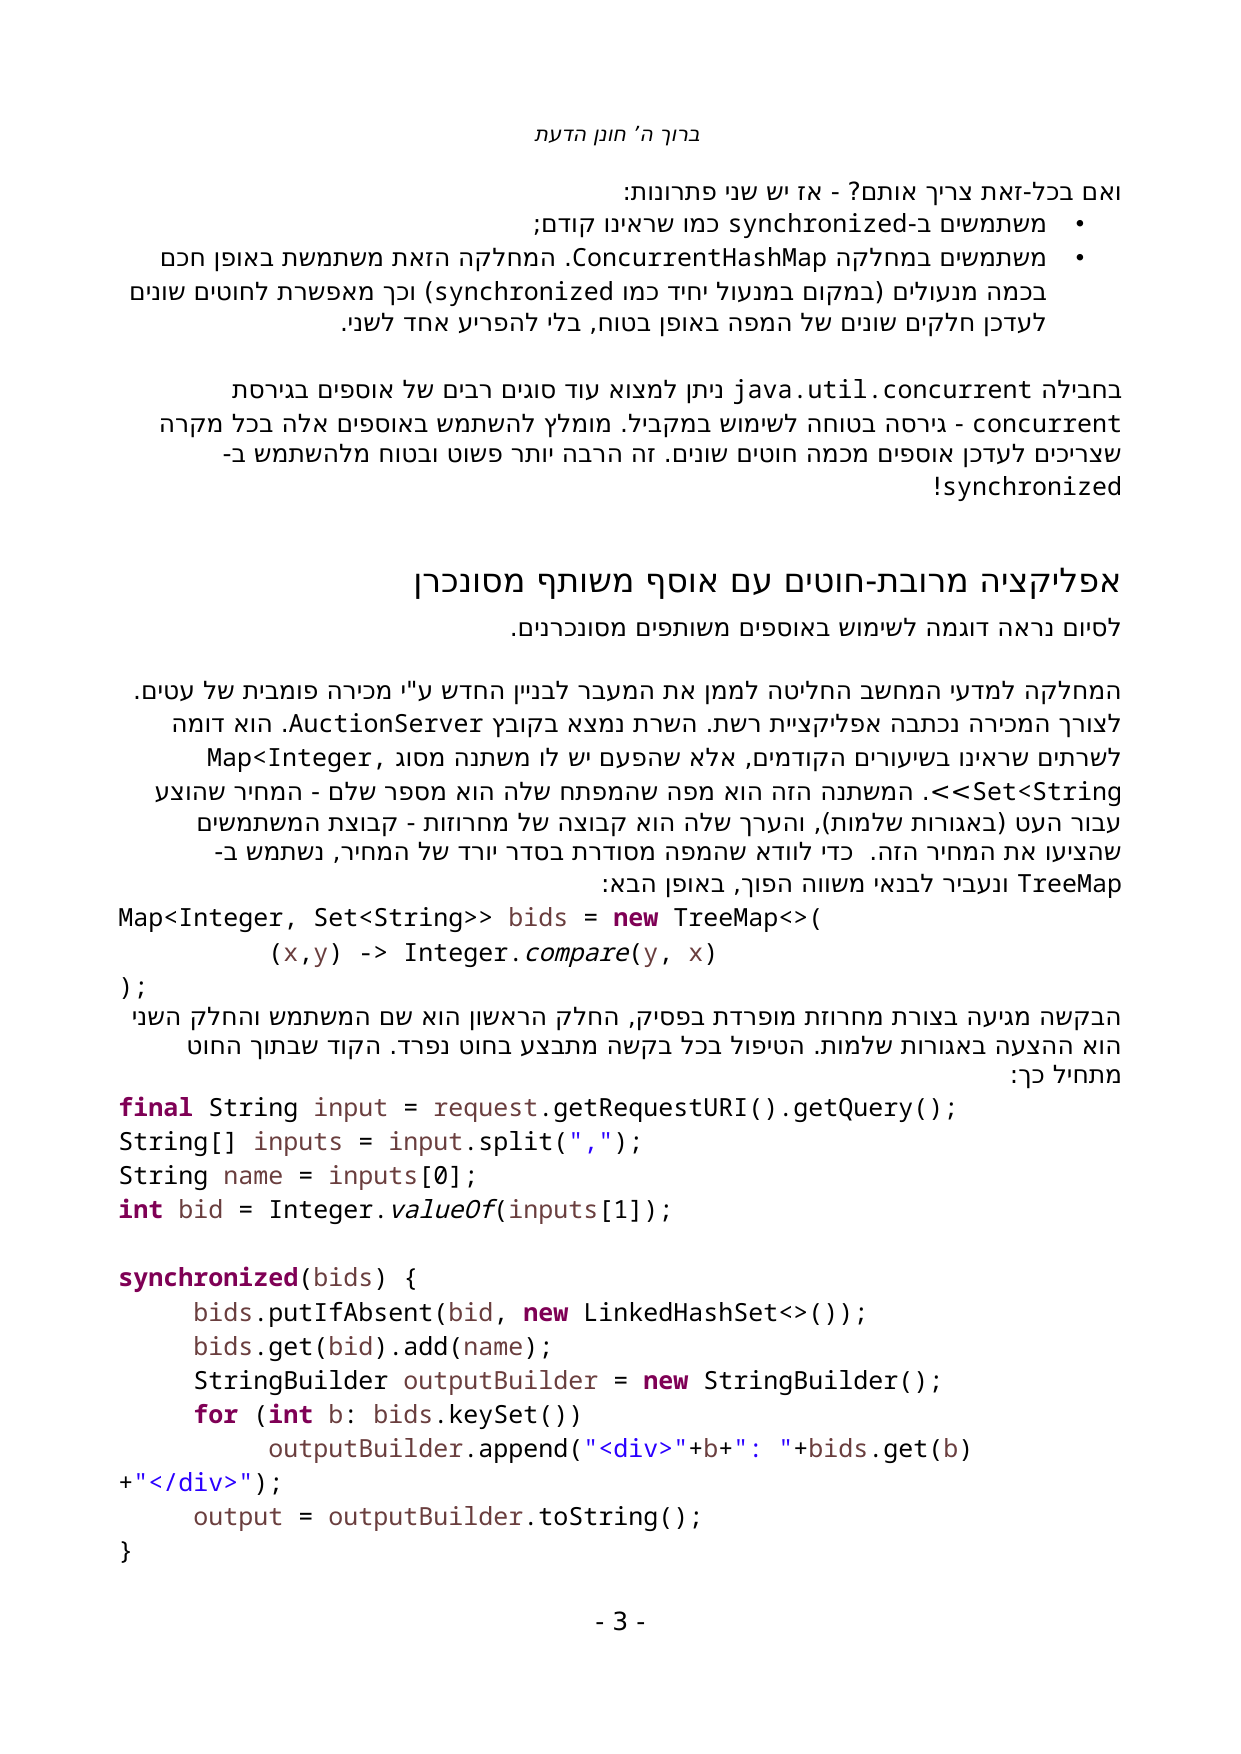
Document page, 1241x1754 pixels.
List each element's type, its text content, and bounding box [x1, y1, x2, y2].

text הבקשה מגיעה בצורת מחרוזת מופרדת בפסיק, החלק הראשון הוא שם המשתמש והחלק השני הוא ההצעה באגורות שלמות. הטיפול בכל בקשה מתבצע בחוט נפרד. הקוד שבתוך החוט מתחיל כך: [118, 1002, 1122, 1090]
text output = outputBuilder.toString(); [118, 1498, 1122, 1533]
text (x,y) -> Integer.compare(y, x) [118, 934, 1122, 968]
text bids.putIfAbsent(bid, new LinkedHashSet<>()); [118, 1294, 1122, 1328]
text לסיום נראה דוגמה לשימוש באוספים משותפים מסונכרנים. [118, 613, 1122, 642]
text outputBuilder.append("<div>"+b+": "+bids.get(b)+"</div>"); [118, 1430, 1122, 1498]
text StringBuilder outputBuilder = new StringBuilder(); [118, 1362, 1122, 1396]
text ); [118, 968, 1122, 1002]
text המחלקה למדעי המחשב החליטה לממן את המעבר לבניין החדש ע"י מכירה פומבית של עטים. לצורך המכירה נכתבה אפליקציית רשת. השרת נמצא בקובץ AuctionServer. הוא דומה לשרתים שראינו בשיעורים הקודמים, אלא שהפעם יש לו משתנה מסוג Map<Integer, Set<String>>. המשתנה הזה הוא מפה שהמפתח שלה הוא מספר שלם - המחיר שהוצע עבור העט (באגורות שלמות), והערך שלה הוא קבוצה של מחרוזות - קבוצת המשתמשים שהציעו את המחיר הזה. כדי לוודא שהמפה מסודרת בסדר יורד של המחיר, נשתמש ב-TreeMap ונעביר לבנאי משווה הפוך, באופן הבא: [118, 676, 1122, 900]
subtitle אפליקציה מרובת-חוטים עם אוסף משותף מסונכרן [118, 562, 1122, 601]
text String[] inputs = input.split(","); [118, 1124, 1122, 1158]
list משתמשים במחלקה ConcurrentHashMap. המחלקה הזאת משתמשת באופן חכם בכמה מנעולים (במקום במנעול יחיד כמו synchronized) וכך מאפשרת לחוטים שונים לעדכן חלקים שונים של המפה באופן בטוח, בלי להפריע אחד לשני. [118, 240, 1084, 337]
text בחבילה java.util.concurrent ניתן למצוא עוד סוגים רבים של אוספים בגירסת concurrent - גירסה בטוחה לשימוש במקביל. מומלץ להשתמש באוספים אלה בכל מקרה שצריכים לעדכן אוספים מכמה חוטים שונים. זה הרבה יותר פשוט ובטוח מלהשתמש ב-synchronized! [118, 371, 1122, 503]
text String name = inputs[0]; [118, 1158, 1122, 1192]
text ואם בכל-זאת צריך אותם? - אז יש שני פתרונות: [118, 177, 1122, 206]
text final String input = request.getRequestURI().getQuery(); [118, 1090, 1122, 1124]
list משתמשים ב-synchronized כמו שראינו קודם; [118, 206, 1084, 240]
text synchronized(bids) { [118, 1260, 1122, 1294]
text int bid = Integer.valueOf(inputs[1]); [118, 1192, 1122, 1226]
text for (int b: bids.keySet()) [118, 1396, 1122, 1430]
text bids.get(bid).add(name); [118, 1328, 1122, 1362]
text } [118, 1533, 1122, 1567]
text Map<Integer, Set<String>> bids = new TreeMap<>( [118, 900, 1122, 934]
